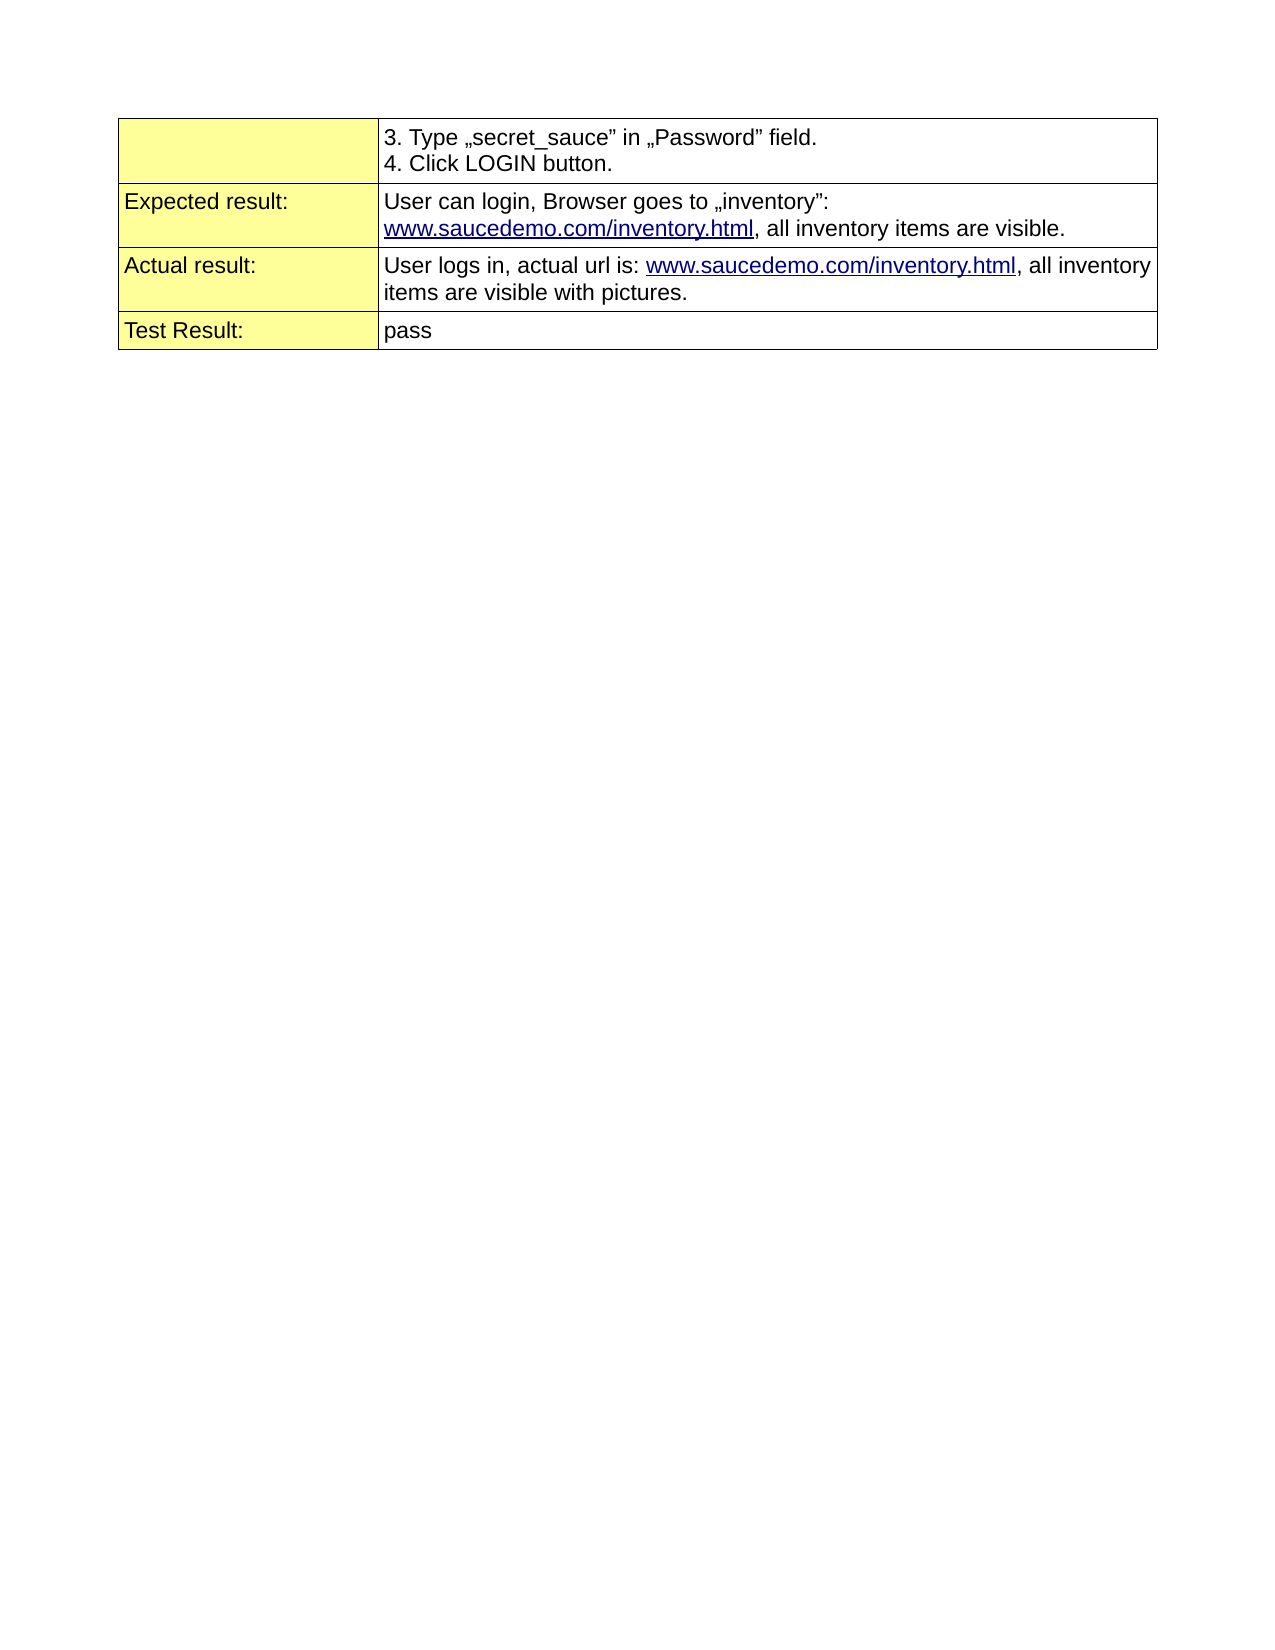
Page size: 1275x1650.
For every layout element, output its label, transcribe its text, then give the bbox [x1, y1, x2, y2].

table_cell [119, 119, 378, 182]
table_cell 3. Type „secret_sauce” in „Password” field. 4. Click LOGIN button. [379, 119, 1157, 182]
table_cell pass [379, 312, 1157, 349]
table_cell Expected result: [119, 184, 378, 247]
table_cell Actual result: [119, 248, 378, 311]
table_cell User can login, Browser goes to „inventory”: www.saucedemo.com/inventory.html, all inventory items are visible. [379, 184, 1157, 247]
table_cell User logs in, actual url is: www.saucedemo.com/inventory.html, all inventory items are visible with pictures. [379, 248, 1157, 311]
table_cell Test Result: [119, 312, 378, 349]
